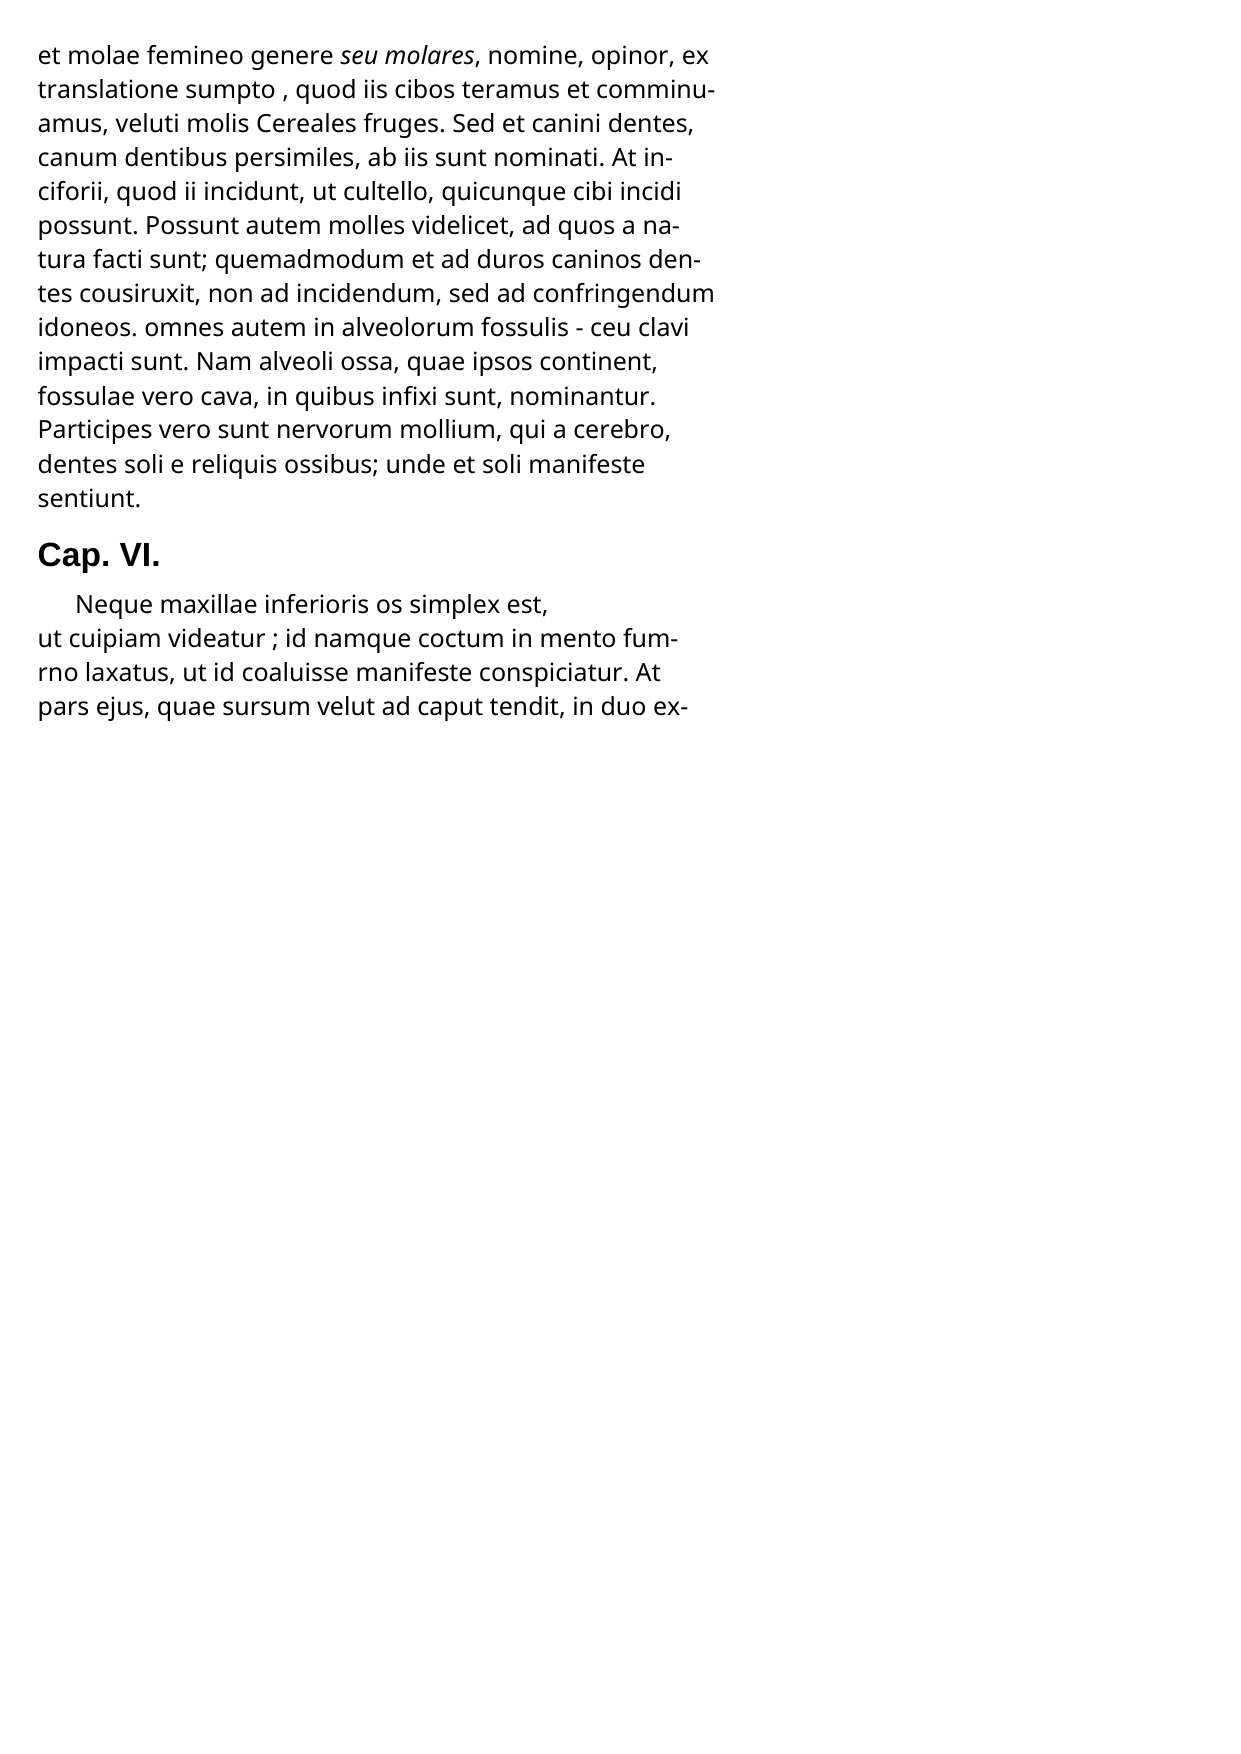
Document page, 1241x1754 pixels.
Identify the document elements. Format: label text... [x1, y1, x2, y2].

text et molae femineo genere seu molares, nomine, opinor, ex translatione sumpto , quod iis cibos teramus et comminu- amus, veluti molis Cereales fruges. Sed et canini dentes, canum dentibus persimiles, ab iis sunt nominati. At in- ciforii, quod ii incidunt, ut cultello, quicunque cibi incidi possunt. Possunt autem molles videlicet, ad quos a na- tura facti sunt; quemadmodum et ad duros caninos den- tes cousiruxit, non ad incidendum, sed ad confringendum idoneos. omnes autem in alveolorum fossulis - ceu clavi impacti sunt. Nam alveoli ossa, quae ipsos continent, fossulae vero cava, in quibus infixi sunt, nominantur. Participes vero sunt nervorum mollium, qui a cerebro, dentes soli e reliquis ossibus; unde et soli manifeste sentiunt. [37, 37, 1203, 514]
subtitle Cap. VI. [37, 535, 1203, 574]
text Neque maxillae inferioris os simplex est, ut cuipiam videatur ; id namque coctum in mento fum- rno laxatus, ut id coaluisse manifeste conspiciatur. At pars ejus, quae sursum velut ad caput tendit, in duo ex- [37, 586, 1203, 723]
